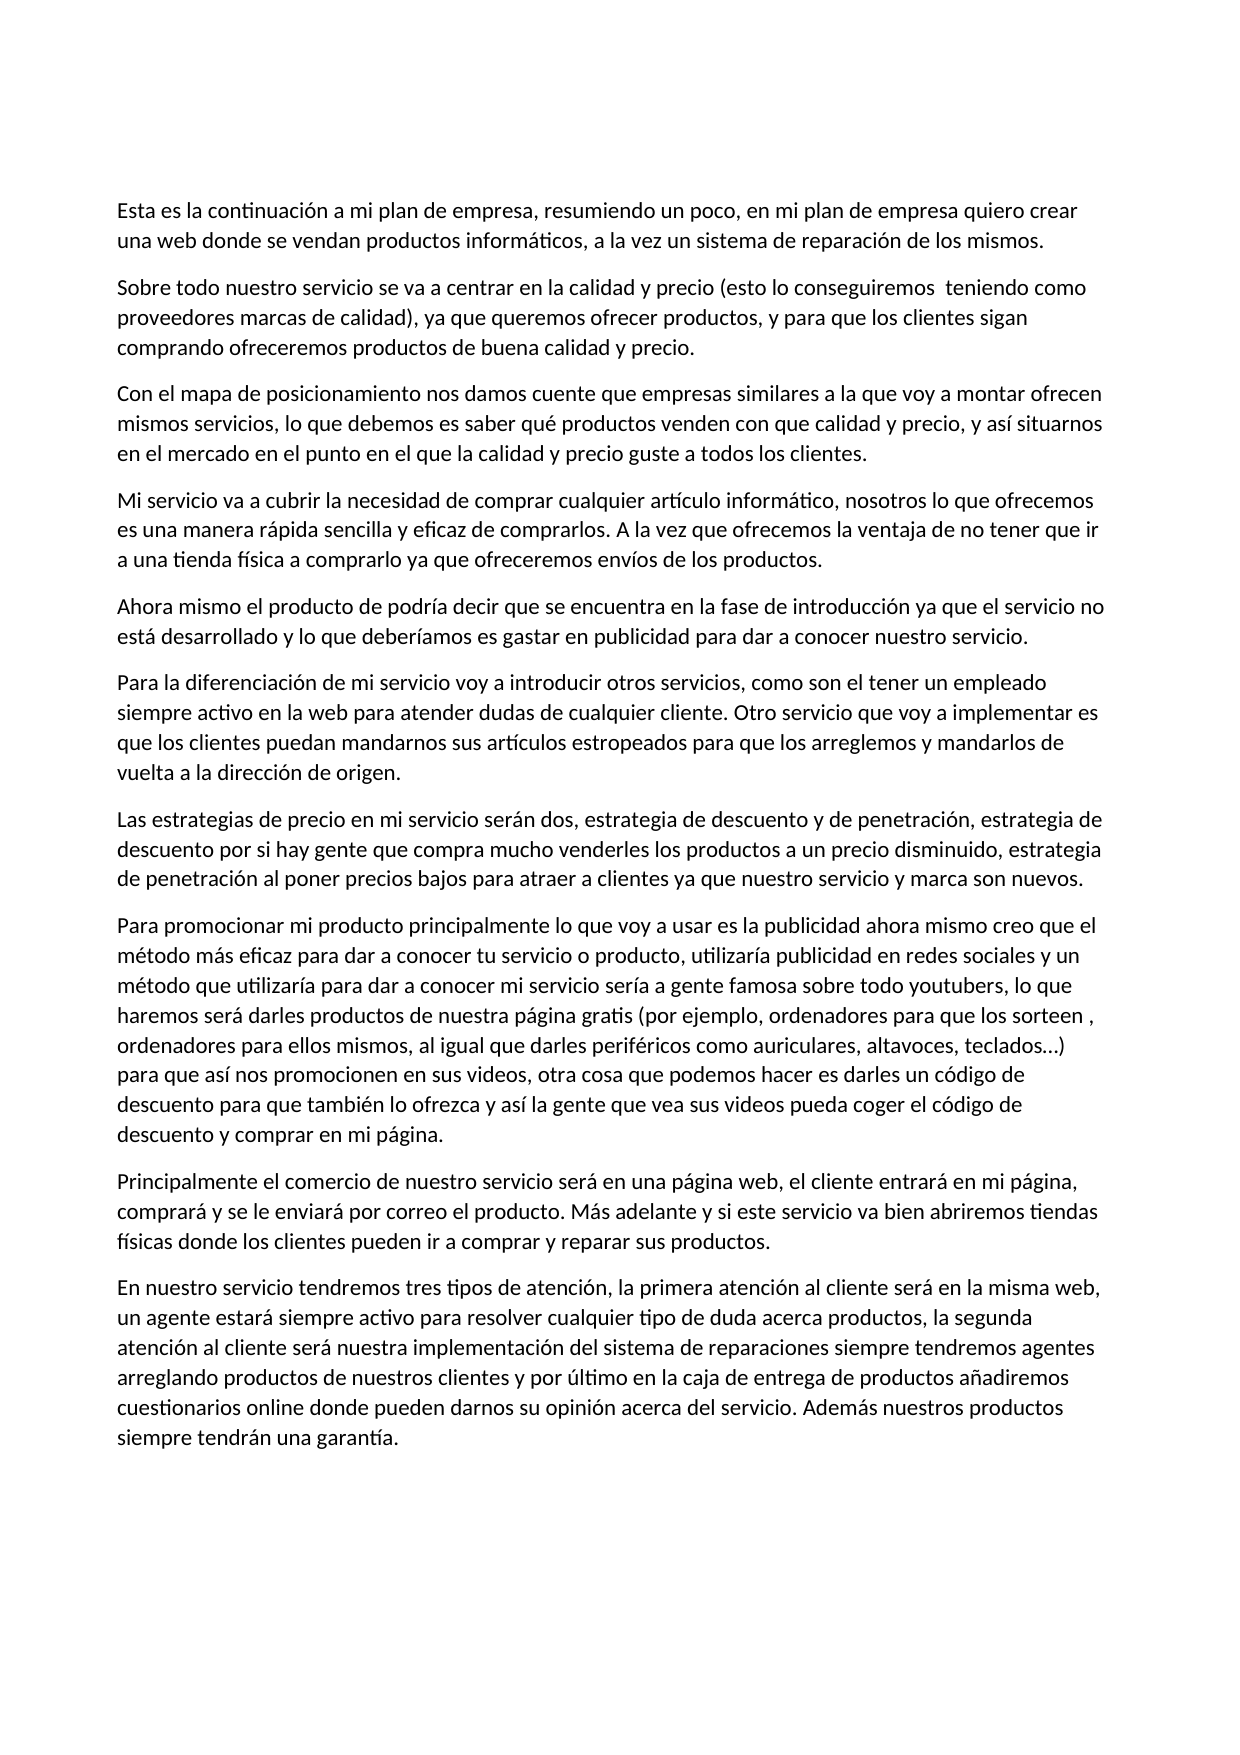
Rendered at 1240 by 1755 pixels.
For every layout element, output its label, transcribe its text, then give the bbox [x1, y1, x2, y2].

text Ahora mismo el producto de podría decir que se encuentra en la fase de introducción ya que el servicio no está desarrollado y lo que deberíamos es gastar en publicidad para dar a conocer nuestro servicio. [117, 592, 1111, 650]
text Con el mapa de posicionamiento nos damos cuente que empresas similares a la que voy a montar ofrecen mismos servicios, lo que debemos es saber qué productos venden con que calidad y precio, y así situarnos en el mercado en el punto en el que la calidad y precio guste a todos los clientes. [117, 379, 1111, 467]
text Principalmente el comercio de nuestro servicio será en una página web, el cliente entrará en mi página, comprará y se le enviará por correo el producto. Más adelante y si este servicio va bien abriremos tiendas físicas donde los clientes pueden ir a comprar y reparar sus productos. [117, 1167, 1111, 1255]
text Para la diferenciación de mi servicio voy a introducir otros servicios, como son el tener un empleado siempre activo en la web para atender dudas de cualquier cliente. Otro servicio que voy a implementar es que los clientes puedan mandarnos sus artículos estropeados para que los arreglemos y mandarlos de vuelta a la dirección de origen. [117, 668, 1111, 786]
text Sobre todo nuestro servicio se va a centrar en la calidad y precio (esto lo conseguiremos teniendo como proveedores marcas de calidad), ya que queremos ofrecer productos, y para que los clientes sigan comprando ofreceremos productos de buena calidad y precio. [117, 273, 1111, 361]
text Las estrategias de precio en mi servicio serán dos, estrategia de descuento y de penetración, estrategia de descuento por si hay gente que compra mucho venderles los productos a un precio disminuido, estrategia de penetración al poner precios bajos para atraer a clientes ya que nuestro servicio y marca son nuevos. [117, 805, 1111, 893]
text Esta es la continuación a mi plan de empresa, resumiendo un poco, en mi plan de empresa quiero crear una web donde se vendan productos informáticos, a la vez un sistema de reparación de los mismos. [117, 197, 1111, 254]
text Para promocionar mi producto principalmente lo que voy a usar es la publicidad ahora mismo creo que el método más eficaz para dar a conocer tu servicio o producto, utilizaría publicidad en redes sociales y un método que utilizaría para dar a conocer mi servicio sería a gente famosa sobre todo youtubers, lo que haremos será darles productos de nuestra página gratis (por ejemplo, ordenadores para que los sorteen , ordenadores para ellos mismos, al igual que darles periféricos como auriculares, altavoces, teclados…) para que así nos promocionen en sus videos, otra cosa que podemos hacer es darles un código de descuento para que también lo ofrezca y así la gente que vea sus videos pueda coger el código de descuento y comprar en mi página. [117, 911, 1111, 1148]
text En nuestro servicio tendremos tres tipos de atención, la primera atención al cliente será en la misma web, un agente estará siempre activo para resolver cualquier tipo de duda acerca productos, la segunda atención al cliente será nuestra implementación del sistema de reparaciones siempre tendremos agentes arreglando productos de nuestros clientes y por último en la caja de entrega de productos añadiremos cuestionarios online donde pueden darnos su opinión acerca del servicio. Además nuestros productos siempre tendrán una garantía. [117, 1273, 1111, 1451]
text Mi servicio va a cubrir la necesidad de comprar cualquier artículo informático, nosotros lo que ofrecemos es una manera rápida sencilla y eficaz de comprarlos. A la vez que ofrecemos la ventaja de no tener que ir a una tienda física a comprarlo ya que ofreceremos envíos de los productos. [117, 486, 1111, 573]
